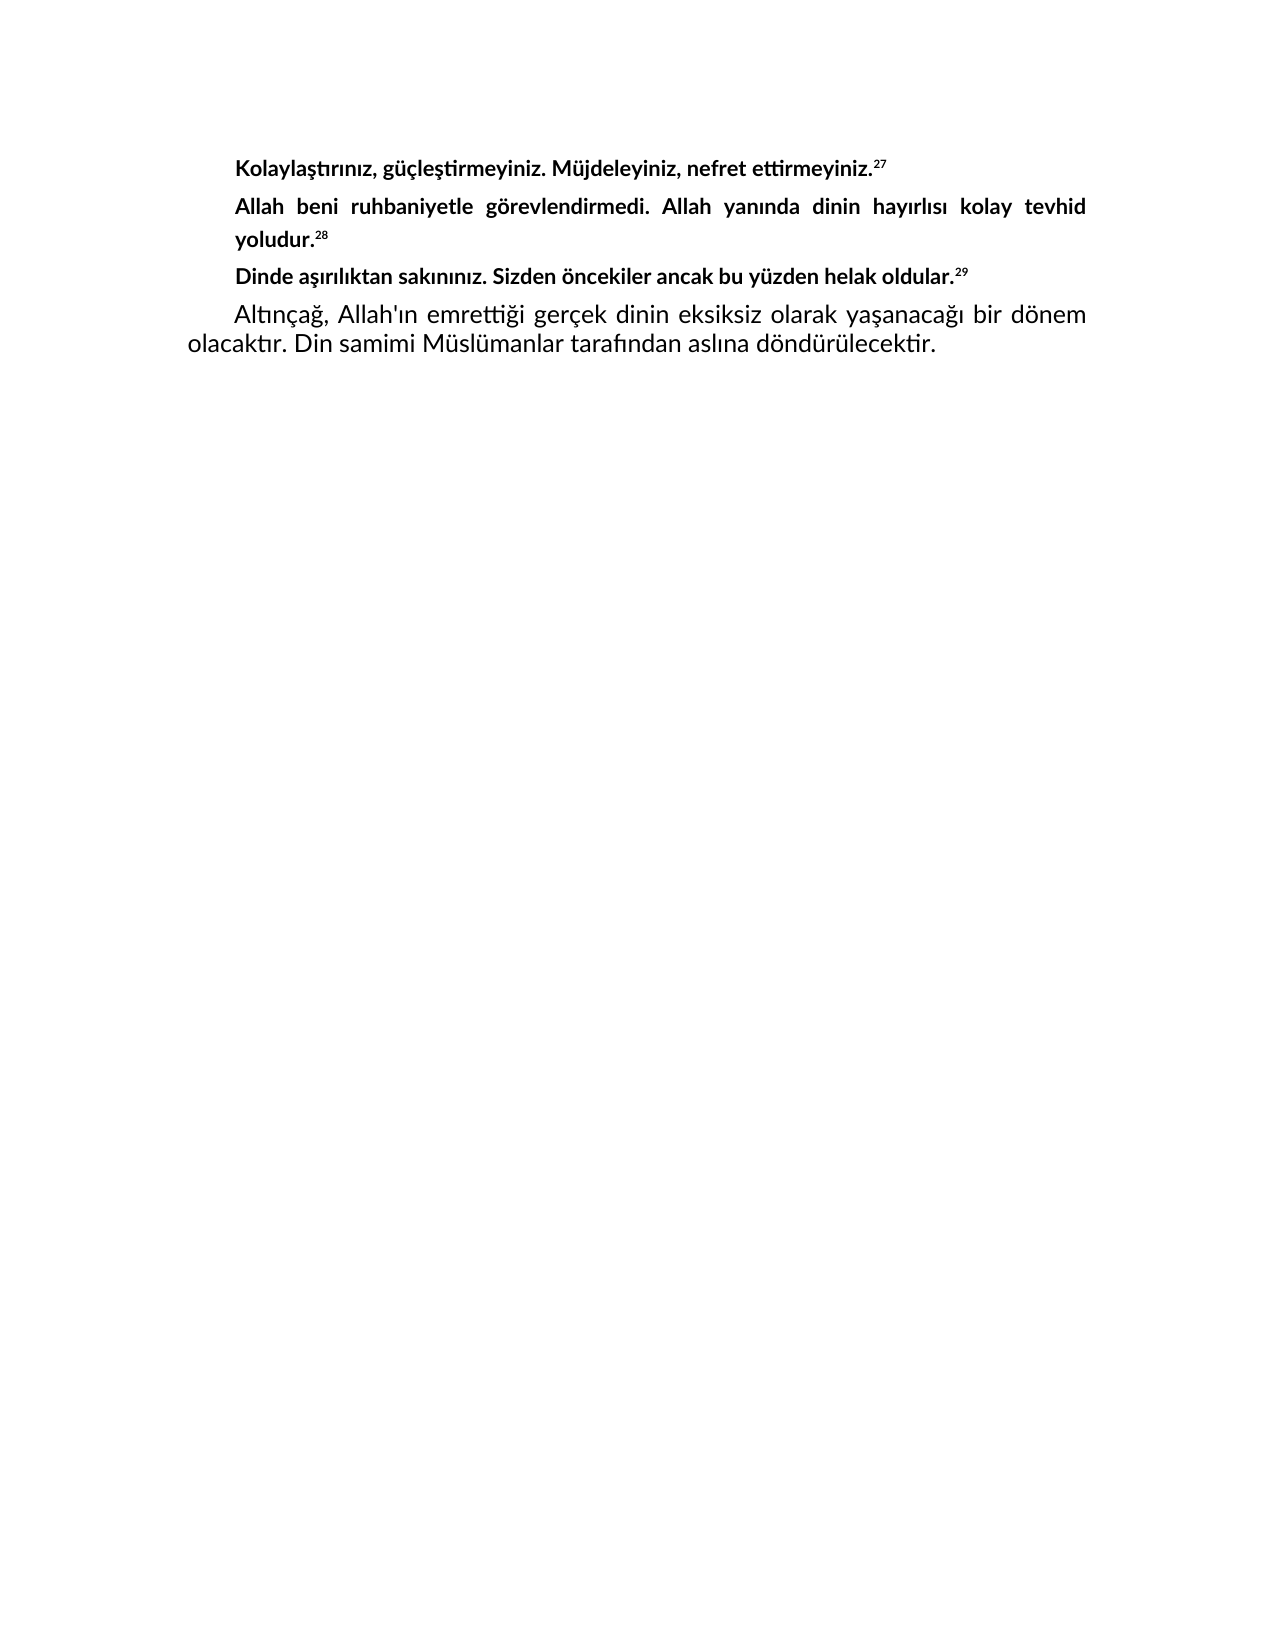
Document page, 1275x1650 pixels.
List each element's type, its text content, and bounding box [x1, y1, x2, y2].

text Allah beni ruhbaniyetle görevlendirmedi. Allah yanında dinin hayırlısı kolay tevhid yoludur.28 [235, 187, 1087, 254]
text Dinde aşırılıktan sakınınız. Sizden öncekiler ancak bu yüzden helak oldular.29 [235, 258, 1087, 291]
text Kolaylaştırınız, güçleştirmeyiniz. Müjdeleyiniz, nefret ettirmeyiniz.27 [235, 150, 1087, 183]
text Altınçağ, Allah'ın emrettiği gerçek dinin eksiksiz olarak yaşanacağı bir dönem olacaktır. Din samimi Müslümanlar tarafından aslına döndürülecektir. [187, 300, 1087, 358]
